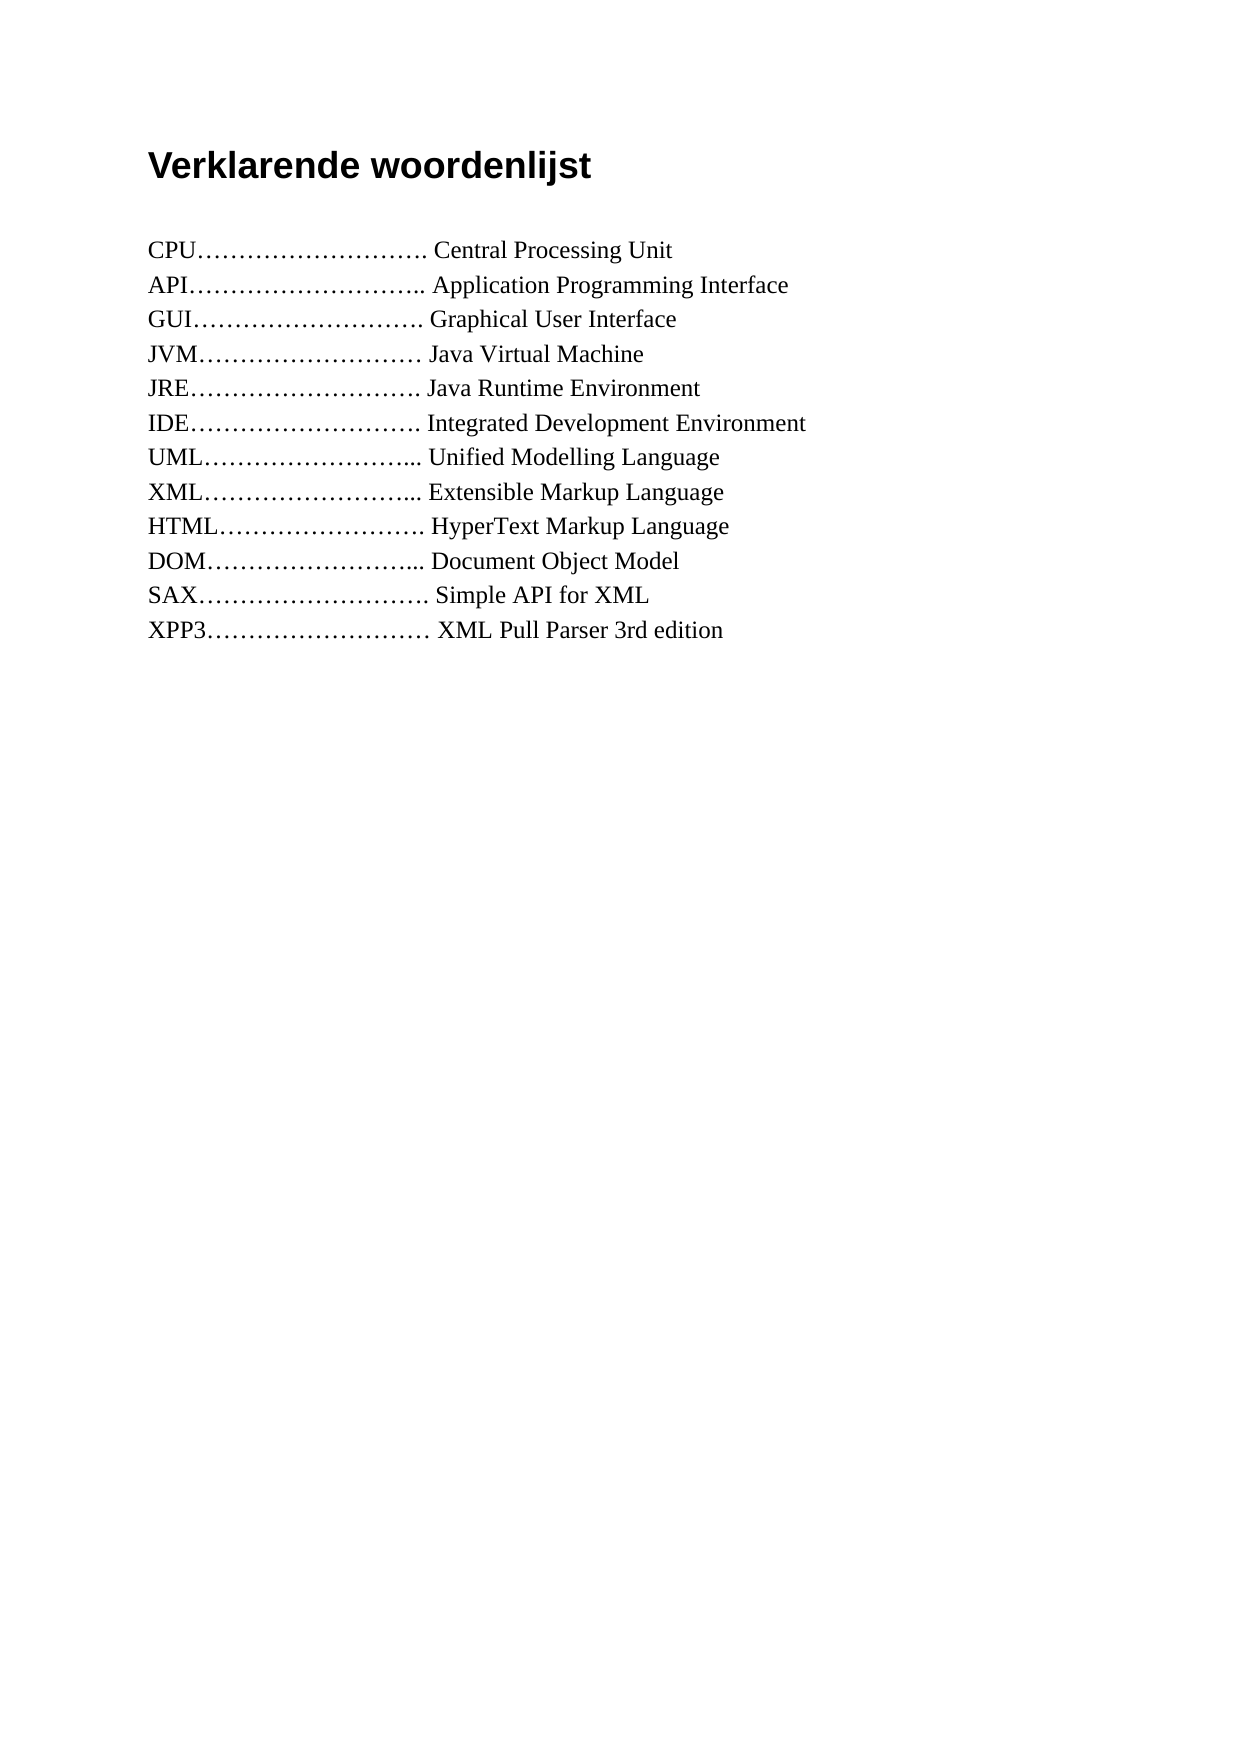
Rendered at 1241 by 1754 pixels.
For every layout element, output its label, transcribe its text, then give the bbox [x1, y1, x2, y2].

text XML……………………... Extensible Markup Language [148, 477, 1122, 506]
text IDE………………………. Integrated Development Environment [148, 408, 1122, 437]
text JRE………………………. Java Runtime Environment [148, 373, 1122, 402]
text API……………………….. Application Programming Interface [148, 270, 1122, 299]
text UML……………………... Unified Modelling Language [148, 442, 1122, 471]
text JVM……………………… Java Virtual Machine [148, 339, 1122, 368]
text CPU………………………. Central Processing Unit [148, 236, 1122, 264]
text HTML……………………. HyperText Markup Language [148, 511, 1122, 540]
text XPP3……………………… XML Pull Parser 3rd edition [148, 615, 1122, 643]
text Verklarende woordenlijst [148, 143, 1122, 186]
text SAX………………………. Simple API for XML [148, 580, 1122, 609]
text DOM……………………... Document Object Model [148, 546, 1122, 574]
text GUI………………………. Graphical User Interface [148, 304, 1122, 333]
